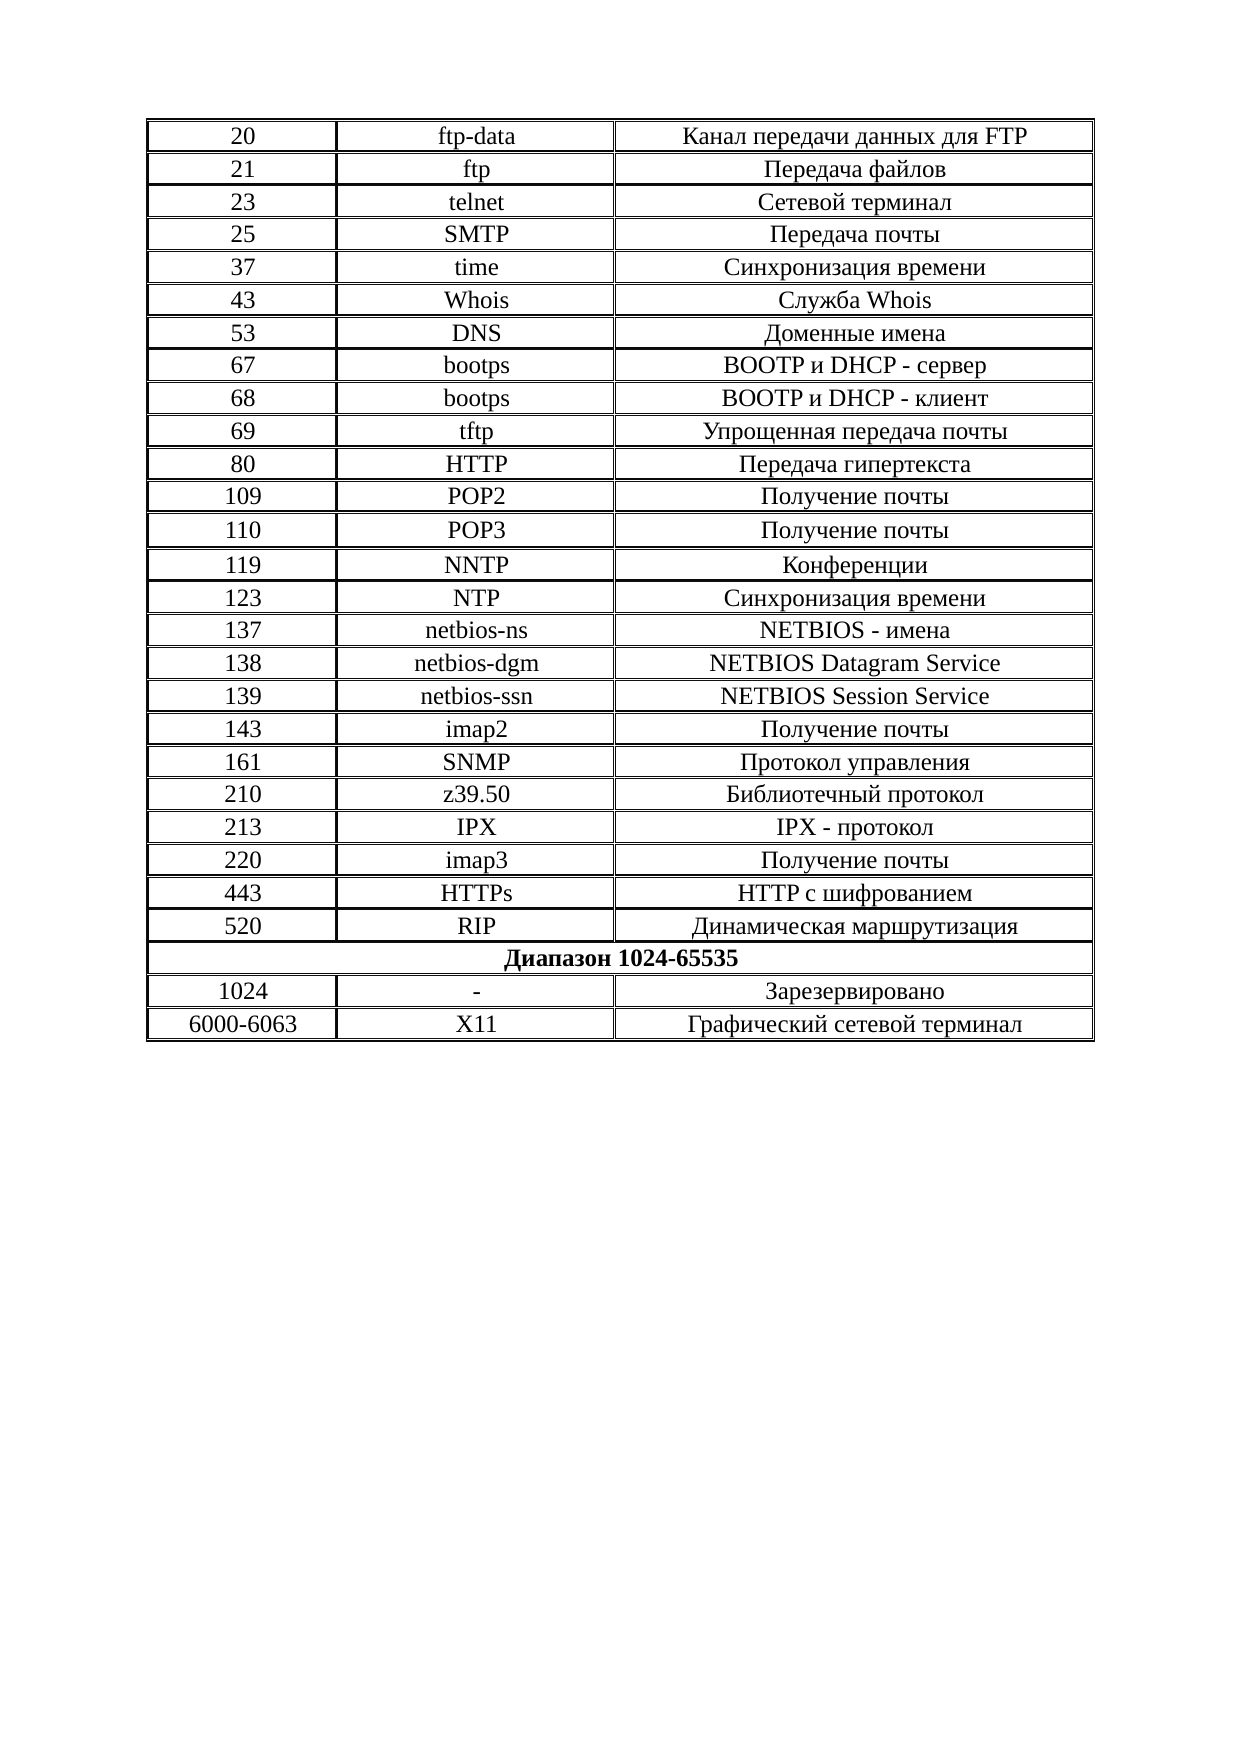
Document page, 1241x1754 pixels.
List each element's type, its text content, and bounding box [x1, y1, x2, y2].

table_cell Передача файлов [616, 154, 1092, 183]
table_cell 139 [149, 681, 335, 710]
table_cell Протокол управления [616, 747, 1092, 776]
table_cell HTTP с шифрованием [616, 878, 1092, 907]
table_cell tftp [338, 416, 613, 445]
table_cell POP2 [338, 482, 613, 510]
table_cell DNS [338, 318, 613, 347]
table_cell netbios-ssn [338, 681, 613, 710]
table_cell Получение почты [616, 714, 1092, 743]
table_cell 20 [149, 122, 335, 150]
table_cell RIP [338, 910, 613, 940]
table_cell Получение почты [616, 845, 1092, 874]
table_cell 67 [149, 350, 335, 380]
table_cell 21 [149, 154, 335, 183]
table_cell Синхронизация времени [616, 252, 1092, 281]
table_cell Whois [338, 285, 613, 314]
table_cell Динамическая маршрутизация [616, 910, 1092, 940]
table_cell 68 [149, 383, 335, 413]
table_cell IPX - протокол [616, 812, 1092, 841]
table_cell Графический сетевой терминал [616, 1009, 1092, 1038]
table_cell 138 [149, 648, 335, 677]
table_cell BOOTP и DHCP - сервер [616, 350, 1092, 380]
table_cell 37 [149, 252, 335, 281]
table_cell NETBIOS Datagram Service [616, 648, 1092, 677]
table_cell 109 [149, 482, 335, 510]
table_cell telnet [338, 186, 613, 216]
table_cell Передача почты [616, 219, 1092, 248]
table_cell 25 [149, 219, 335, 248]
table_cell netbios-ns [338, 615, 613, 644]
table_cell 119 [149, 550, 335, 579]
table_cell Получение почты [616, 514, 1092, 546]
table_cell z39.50 [338, 779, 613, 809]
table_cell 213 [149, 812, 335, 841]
table_cell imap2 [338, 714, 613, 743]
table_cell 69 [149, 416, 335, 445]
table_cell 210 [149, 779, 335, 809]
table_cell Синхронизация времени [616, 582, 1092, 612]
table_cell X11 [338, 1009, 613, 1038]
table_cell HTTPs [338, 878, 613, 907]
table_cell IPX [338, 812, 613, 841]
table_cell Зарезервировано [616, 976, 1092, 1006]
table_cell HTTP [338, 449, 613, 478]
table_cell bootps [338, 383, 613, 413]
table_cell Передача гипертекста [616, 449, 1092, 478]
table_cell time [338, 252, 613, 281]
table_cell 443 [149, 878, 335, 907]
table_cell 220 [149, 845, 335, 874]
table_cell - [338, 976, 613, 1006]
table_cell NTP [338, 582, 613, 612]
table_cell 23 [149, 186, 335, 216]
table_cell SMTP [338, 219, 613, 248]
table_cell Получение почты [616, 482, 1092, 510]
table_cell 80 [149, 449, 335, 478]
table_cell POP3 [338, 514, 613, 546]
table_cell Сетевой терминал [616, 186, 1092, 216]
table_cell Библиотечный протокол [616, 779, 1092, 809]
table_cell ftp [338, 154, 613, 183]
table_cell Диапазон 1024-65535 [149, 943, 1092, 973]
table_cell Доменные имена [616, 318, 1092, 347]
table_cell ftp-data [338, 122, 613, 150]
table_cell 520 [149, 910, 335, 940]
table_cell netbios-dgm [338, 648, 613, 677]
table_cell NETBIOS Session Service [616, 681, 1092, 710]
table_cell 6000-6063 [149, 1009, 335, 1038]
table_cell bootps [338, 350, 613, 380]
table_cell Конференции [616, 550, 1092, 579]
table_cell 1024 [149, 976, 335, 1006]
table_cell Служба Whois [616, 285, 1092, 314]
table_cell 137 [149, 615, 335, 644]
table_cell imap3 [338, 845, 613, 874]
table_cell 123 [149, 582, 335, 612]
table_cell BOOTP и DHCP - клиент [616, 383, 1092, 413]
table_cell SNMP [338, 747, 613, 776]
table_cell Канал передачи данных для FTP [616, 122, 1092, 150]
table_cell NETBIOS - имена [616, 615, 1092, 644]
table_cell 43 [149, 285, 335, 314]
table_cell 110 [149, 514, 335, 546]
table_cell Упрощенная передача почты [616, 416, 1092, 445]
table_cell 143 [149, 714, 335, 743]
table_cell NNTP [338, 550, 613, 579]
table_cell 161 [149, 747, 335, 776]
table_cell 53 [149, 318, 335, 347]
